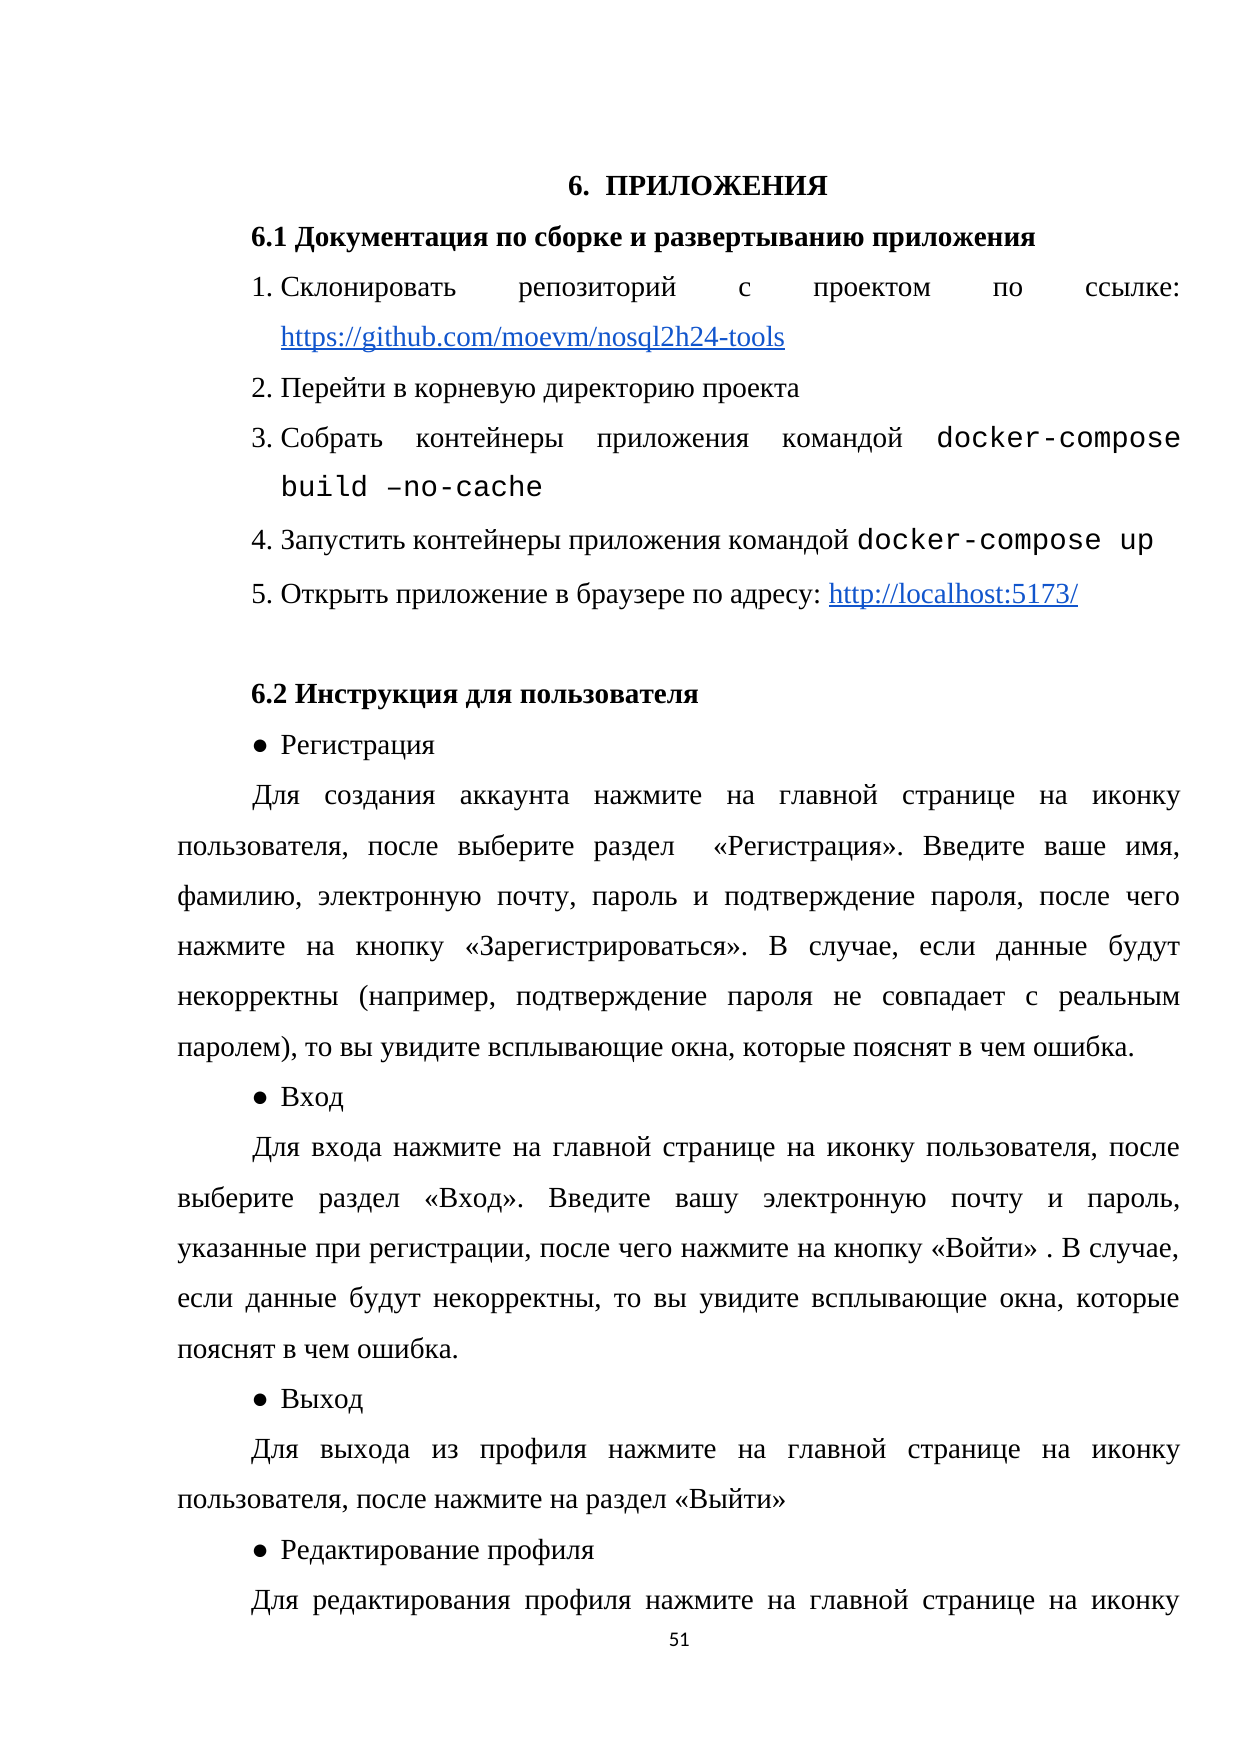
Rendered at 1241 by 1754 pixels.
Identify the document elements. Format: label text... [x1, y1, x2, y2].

text Для создания аккаунта нажмите на главной странице на иконку пользователя, после выберите раздел «Регистрация». Введите ваше имя, фамилию, электронную почту, пароль и подтверждение пароля, после чего нажмите на кнопку «Зарегистрироваться». В случае, если данные будут некорректны (например, подтверждение пароля не совпадает с реальным паролем), то вы увидите всплывающие окна, которые пояснят в чем ошибка. [177, 777, 1181, 1062]
text 6.1 Документация по сборке и развертыванию приложения [177, 219, 1181, 252]
list Выход [251, 1381, 1181, 1414]
list ПРИЛОЖЕНИЯ [214, 168, 1181, 202]
list Открыть приложение в браузере по адресу: http://localhost:5173/ [251, 576, 1181, 609]
list Собрать контейнеры приложения командой docker-compose build –no-cache [251, 420, 1181, 506]
list Склонировать репозиторий с проектом по ссылке: https://github.com/moevm/nosql2h24-tools [251, 269, 1181, 353]
list Перейти в корневую директорию проекта [251, 370, 1181, 403]
text Для выхода из профиля нажмите на главной странице на иконку пользователя, после нажмите на раздел «Выйти» [177, 1431, 1181, 1515]
list Регистрация [251, 727, 1181, 761]
list Редактирование профиля [251, 1532, 1181, 1566]
text Для редактирования профиля нажмите на главной странице на иконку [177, 1582, 1181, 1616]
text Для входа нажмите на главной странице на иконку пользователя, после выберите раздел «Вход». Введите вашу электронную почту и пароль, указанные при регистрации, после чего нажмите на кнопку «Войти» . В случае, если данные будут некорректны, то вы увидите всплывающие окна, которые пояснят в чем ошибка. [177, 1129, 1181, 1364]
text 6.2 Инструкция для пользователя [177, 677, 1181, 710]
list Запустить контейнеры приложения командой docker-compose up [251, 522, 1181, 558]
list Вход [251, 1079, 1181, 1113]
